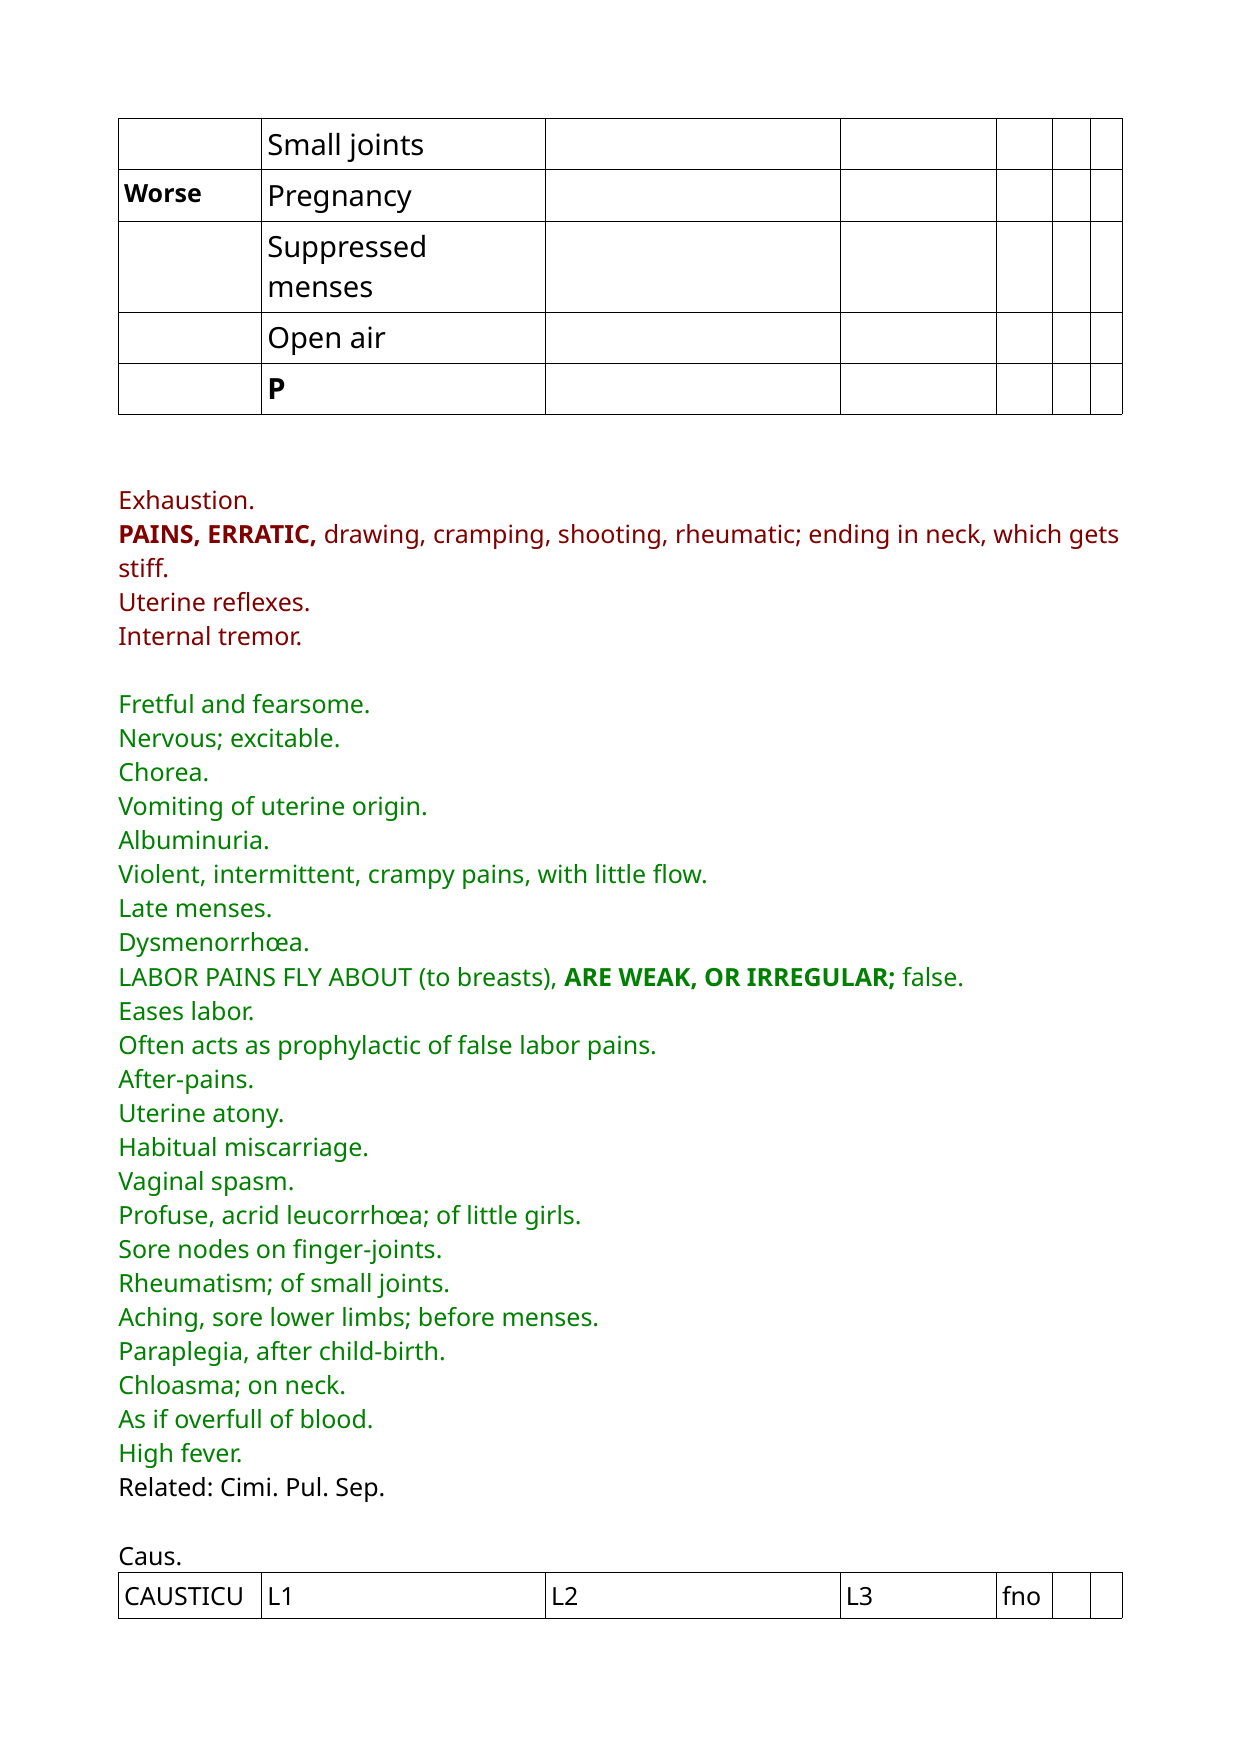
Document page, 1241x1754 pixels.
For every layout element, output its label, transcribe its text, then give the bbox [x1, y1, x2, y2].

table_cell [1091, 119, 1122, 169]
text Eases labor. [118, 993, 1122, 1027]
table_cell [1053, 170, 1090, 221]
text Aching, sore lower limbs; before menses. [118, 1300, 1122, 1334]
table_cell [1091, 170, 1122, 221]
table_header L3 [841, 1573, 996, 1618]
table_cell [1053, 313, 1090, 363]
table_header fno [997, 1573, 1052, 1618]
table_cell [119, 313, 261, 363]
table_header [1053, 1573, 1090, 1618]
text Dysmenorrhœa. [118, 925, 1122, 959]
text Exhaustion. [118, 482, 1122, 516]
table_cell [841, 119, 996, 169]
table_cell P [262, 364, 545, 414]
table_cell [119, 222, 261, 312]
table_cell [997, 313, 1052, 363]
text Late menses. [118, 891, 1122, 925]
text LABOR PAINS FLY ABOUT (to breasts), ARE WEAK, OR IRREGULAR; false. [118, 959, 1122, 993]
text Rheumatism; of small joints. [118, 1266, 1122, 1300]
table_cell [546, 119, 840, 169]
text PAINS, ERRATIC, drawing, cramping, shooting, rheumatic; ending in neck, which gets stiff. [118, 516, 1122, 584]
text Fretful and fearsome. [118, 687, 1122, 721]
text Internal tremor. [118, 618, 1122, 653]
table_cell [119, 119, 261, 169]
text Chloasma; on neck. [118, 1368, 1122, 1402]
table_cell [1053, 364, 1090, 414]
text Often acts as prophylactic of false labor pains. [118, 1027, 1122, 1061]
table_cell Open air [262, 313, 545, 363]
table_cell [546, 222, 840, 312]
table_cell [546, 313, 840, 363]
table_cell [841, 222, 996, 312]
text Habitual miscarriage. [118, 1129, 1122, 1163]
text Vomiting of uterine origin. [118, 789, 1122, 823]
table_cell [1091, 313, 1122, 363]
text Uterine atony. [118, 1095, 1122, 1129]
table_cell [1053, 119, 1090, 169]
text Chorea. [118, 755, 1122, 789]
text High fever. [118, 1436, 1122, 1470]
text As if overfull of blood. [118, 1402, 1122, 1436]
table_cell [997, 170, 1052, 221]
table_cell [1091, 364, 1122, 414]
table_header L2 [546, 1573, 840, 1618]
table_cell [997, 364, 1052, 414]
table_header L1 [262, 1573, 545, 1618]
text Caus. [118, 1538, 1122, 1572]
text Nervous; excitable. [118, 721, 1122, 755]
table_cell Suppressed menses [262, 222, 545, 312]
table_cell Pregnancy [262, 170, 545, 221]
text Violent, intermittent, crampy pains, with little flow. [118, 857, 1122, 891]
text Uterine reflexes. [118, 584, 1122, 618]
table_cell [546, 364, 840, 414]
text Albuminuria. [118, 823, 1122, 857]
table_cell [841, 170, 996, 221]
table_cell [1091, 222, 1122, 312]
table_header [1091, 1573, 1122, 1618]
table_cell [546, 170, 840, 221]
text Paraplegia, after child-birth. [118, 1334, 1122, 1368]
table_cell [119, 364, 261, 414]
text After-pains. [118, 1061, 1122, 1095]
text Sore nodes on finger-joints. [118, 1232, 1122, 1266]
table_cell [997, 119, 1052, 169]
table_cell Worse [119, 170, 261, 221]
table_cell [841, 364, 996, 414]
text Vaginal spasm. [118, 1163, 1122, 1198]
table_cell [841, 313, 996, 363]
text Profuse, acrid leucorrhœa; of little girls. [118, 1198, 1122, 1232]
table_cell [1053, 222, 1090, 312]
table_cell [997, 222, 1052, 312]
table_cell Small joints [262, 119, 545, 169]
table_header CAUSTICU [119, 1573, 261, 1618]
text Related: Cimi. Pul. Sep. [118, 1470, 1122, 1504]
